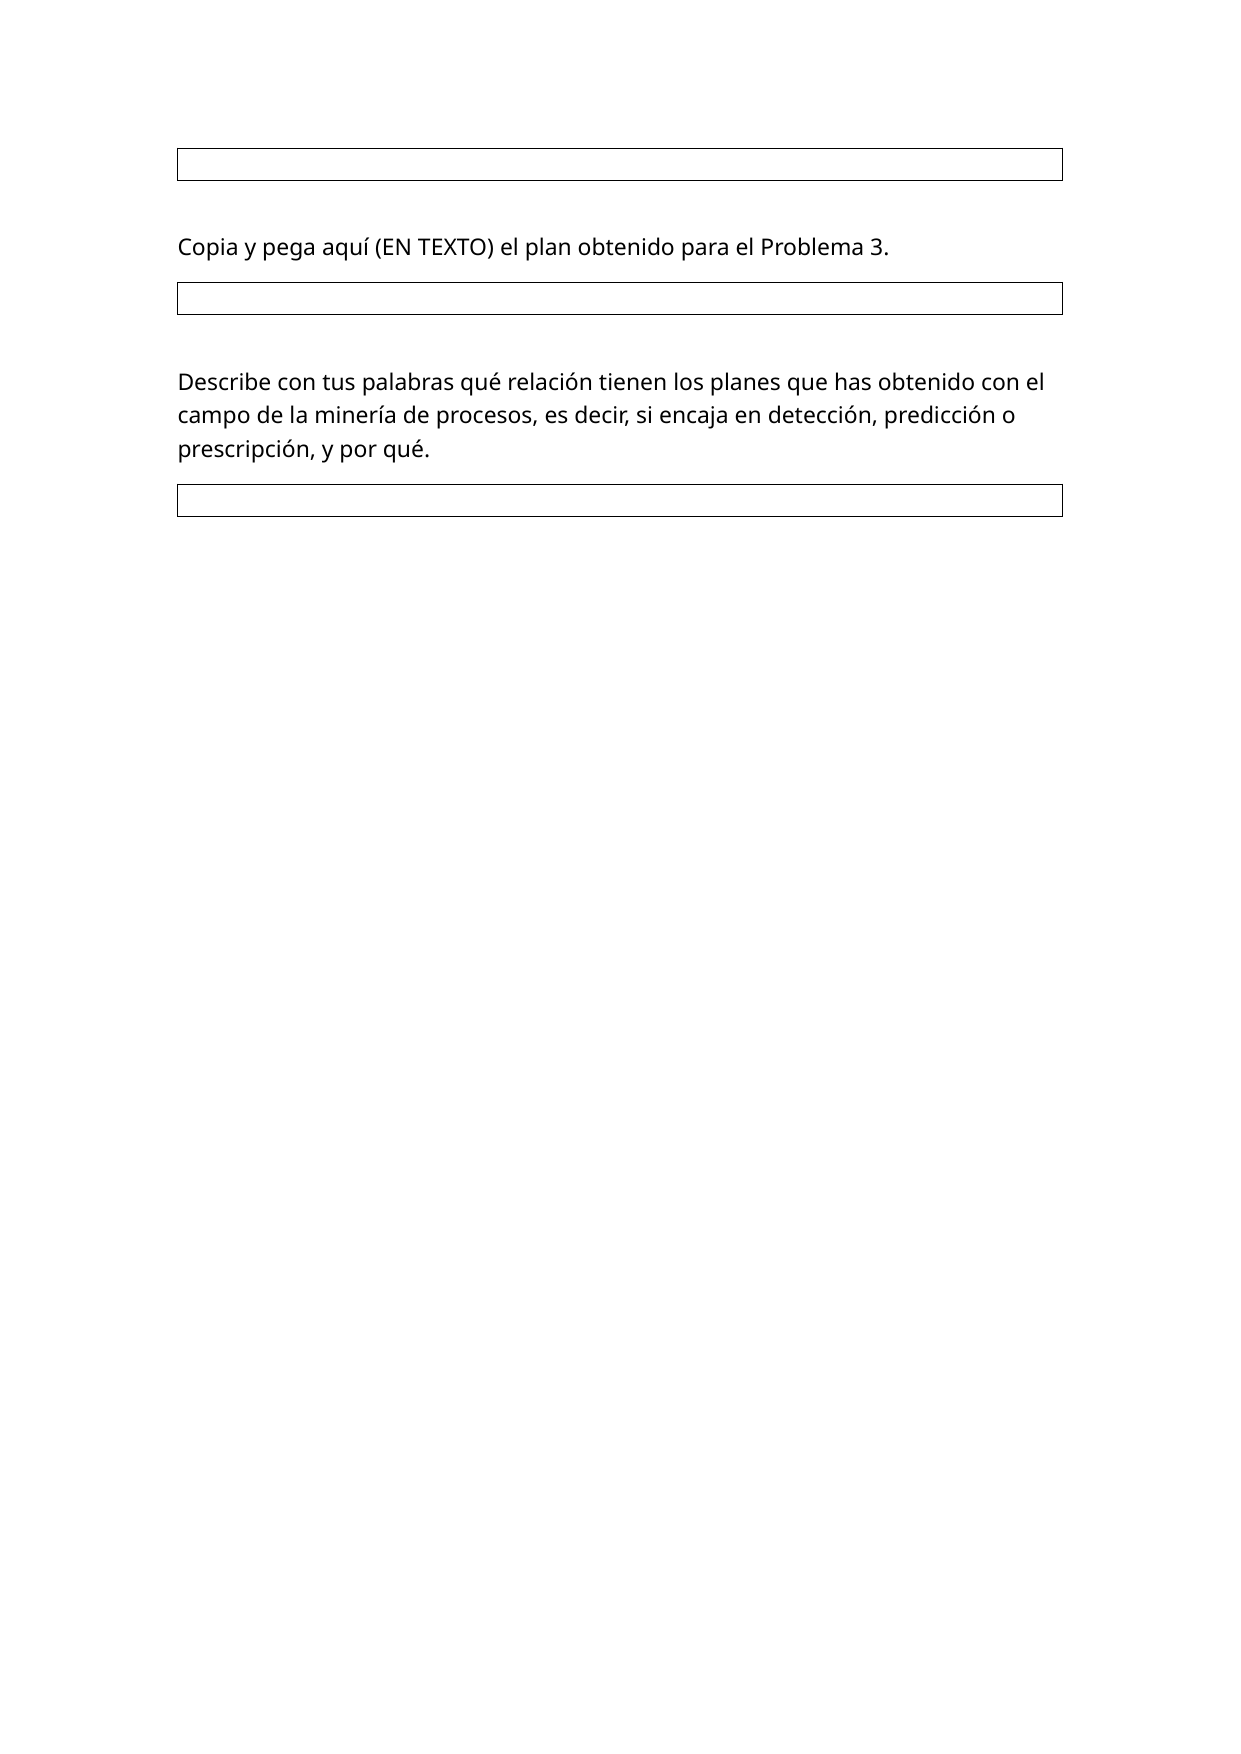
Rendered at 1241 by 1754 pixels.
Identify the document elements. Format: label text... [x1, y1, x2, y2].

table_header [178, 283, 1062, 314]
table_header [178, 149, 1062, 180]
text Describe con tus palabras qué relación tienen los planes que has obtenido con el campo de la minería de procesos, es decir, si encaja en detección, predicción o prescripción, y por qué. [177, 366, 1063, 464]
text Copia y pega aquí (EN TEXTO) el plan obtenido para el Problema 3. [177, 231, 1063, 263]
table_header [178, 485, 1062, 516]
